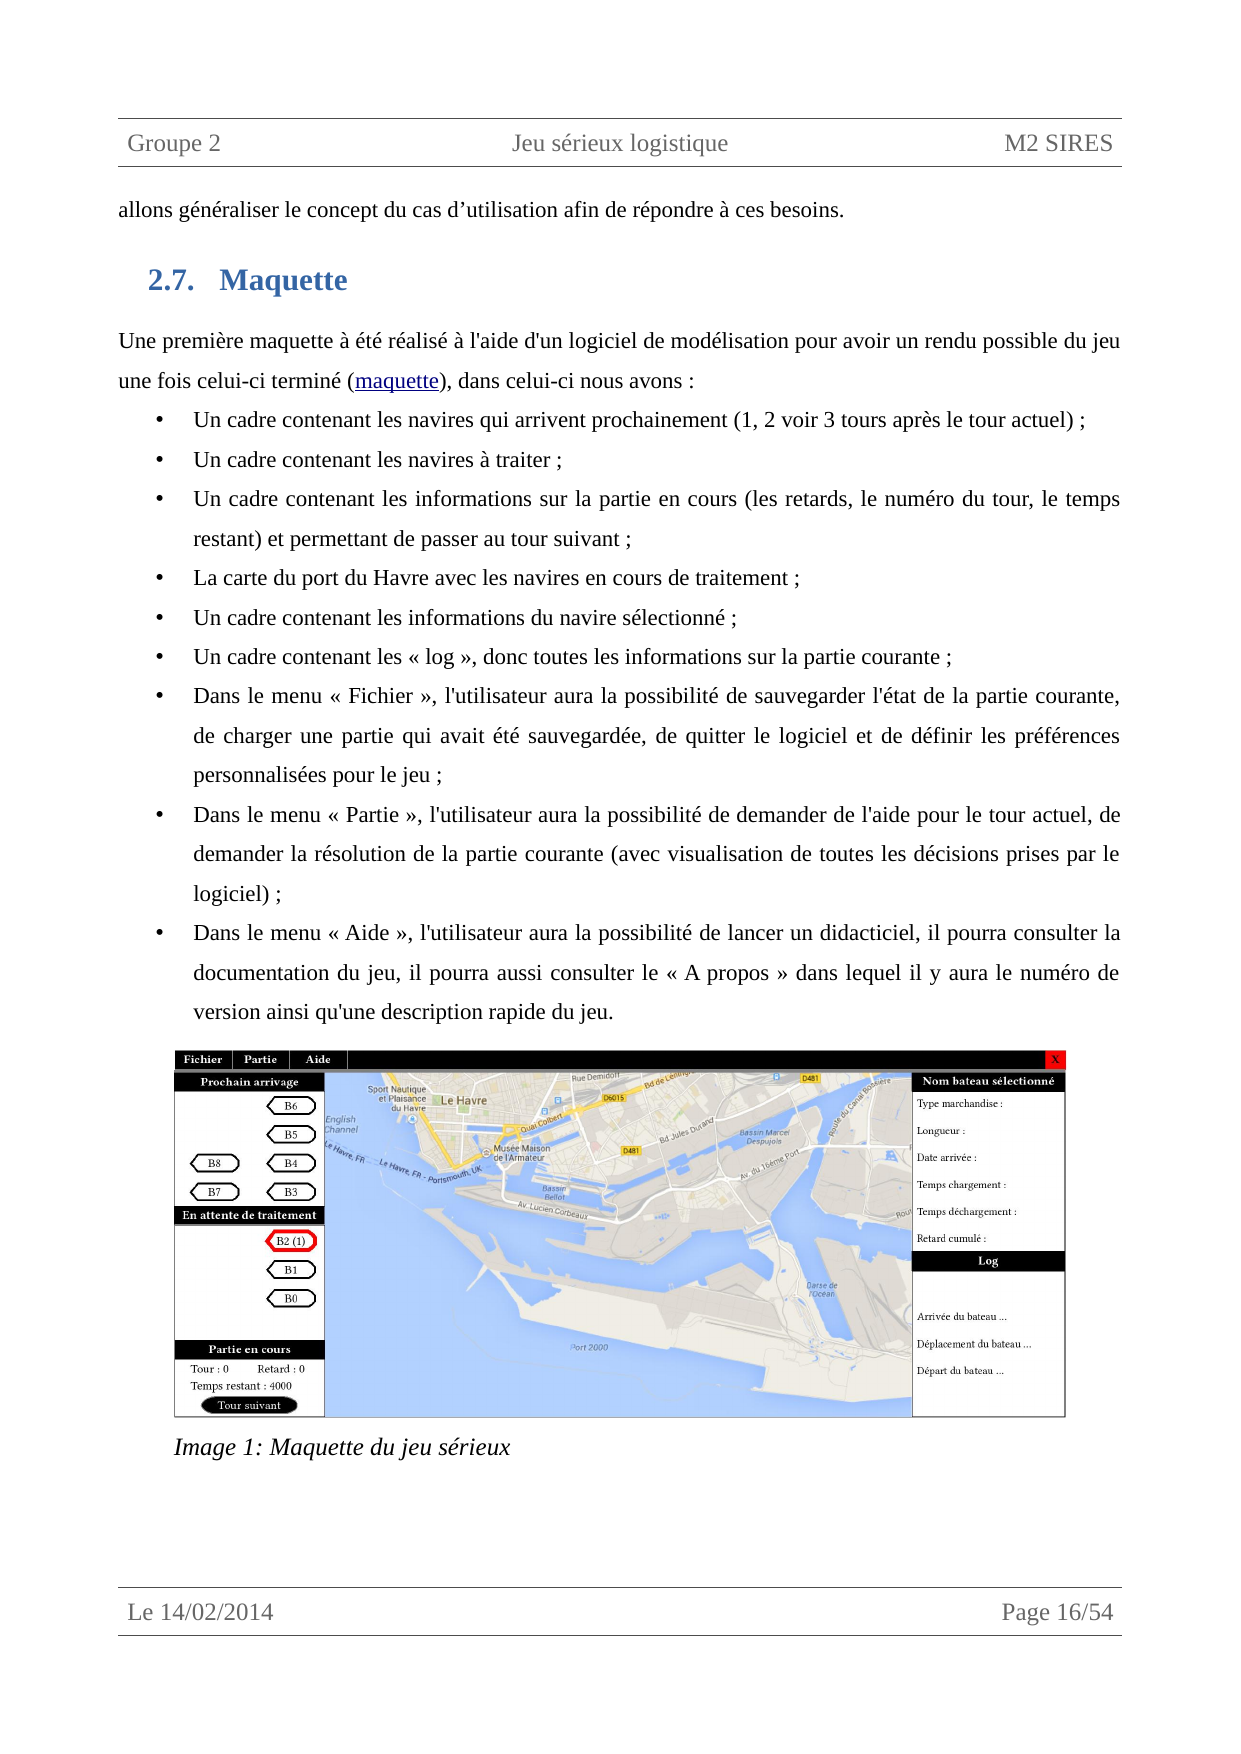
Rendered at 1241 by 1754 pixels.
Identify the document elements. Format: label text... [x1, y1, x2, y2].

list Un cadre contenant les informations sur la partie en cours (les retards, le numéro du tour, le temps restant) et permettant de passer au tour suivant ; [156, 485, 1122, 551]
subtitle Maquette [145, 261, 1122, 297]
text Une première maquette à été réalisé à l'aide d'un logiciel de modélisation pour avoir un rendu possible du jeu une fois celui-ci terminé (maquette), dans celui-ci nous avons : [118, 327, 1122, 393]
list Un cadre contenant les navires à traiter ; [156, 446, 1122, 472]
list Un cadre contenant les navires qui arrivent prochainement (1, 2 voir 3 tours après le tour actuel) ; [156, 406, 1122, 432]
list Un cadre contenant les « log », donc toutes les informations sur la partie courante ; [156, 643, 1122, 669]
list Dans le menu « Partie », l'utilisateur aura la possibilité de demander de l'aide pour le tour actuel, de demander la résolution de la partie courante (avec visualisation de toutes les décisions prises par le logiciel) ; [156, 801, 1122, 906]
text Image 1: Maquette du jeu sérieux [173, 1418, 1067, 1461]
picture [173, 1050, 1068, 1418]
list Un cadre contenant les informations du navire sélectionné ; [156, 603, 1122, 630]
list Dans le menu « Aide », l'utilisateur aura la possibilité de lancer un didacticiel, il pourra consulter la documentation du jeu, il pourra aussi consulter le « A propos » dans lequel il y aura le numéro de version ainsi qu'une description rapide du jeu. [156, 919, 1122, 1025]
text allons généraliser le concept du cas d’utilisation afin de répondre à ces besoins. [118, 196, 1122, 223]
list Dans le menu « Fichier », l'utilisateur aura la possibilité de sauvegarder l'état de la partie courante, de charger une partie qui avait été sauvegardée, de quitter le logiciel et de définir les préférences personnalisées pour le jeu ; [156, 682, 1122, 788]
list La carte du port du Havre avec les navires en cours de traitement ; [156, 564, 1122, 590]
